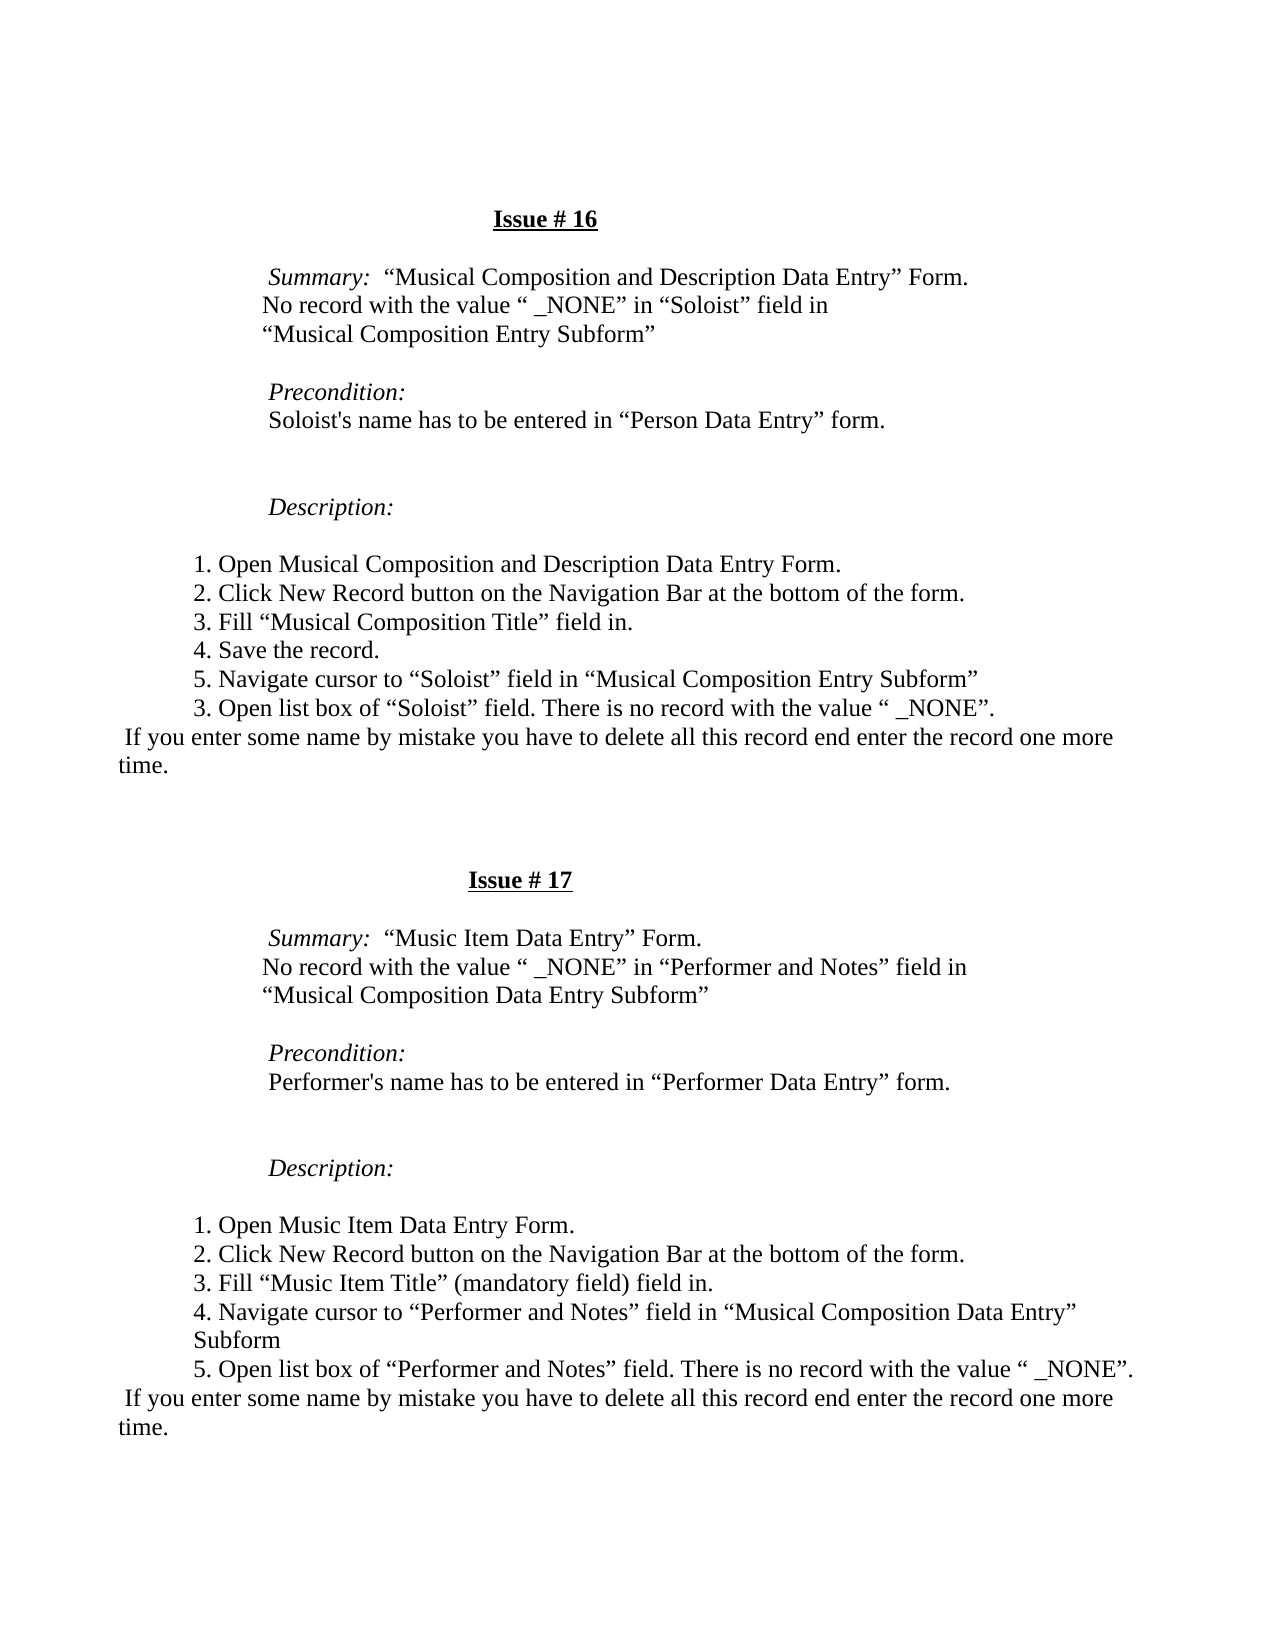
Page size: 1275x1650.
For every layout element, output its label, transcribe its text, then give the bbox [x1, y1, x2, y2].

text “Musical Composition Data Entry Subform” [118, 981, 1157, 1009]
text If you enter some name by mistake you have to delete all this record end enter the record one more time. [118, 722, 1157, 779]
text Performer's name has to be entered in “Performer Data Entry” form. [118, 1067, 1157, 1096]
text Description: [118, 492, 1157, 521]
list 4. Save the record. [156, 636, 1157, 664]
list 4. Navigate cursor to “Performer and Notes” field in “Musical Composition Data Entry” Subform [156, 1297, 1157, 1354]
text If you enter some name by mistake you have to delete all this record end enter the record one more time. [118, 1383, 1157, 1441]
text Precondition: [118, 1038, 1157, 1067]
text Summary: “Musical Composition and Description Data Entry” Form. [118, 262, 1157, 291]
list 3. Fill “Music Item Title” (mandatory field) field in. [156, 1268, 1157, 1297]
text Soloist's name has to be entered in “Person Data Entry” form. [118, 406, 1157, 434]
list 5. Navigate cursor to “Soloist” field in “Musical Composition Entry Subform” [156, 664, 1157, 693]
text “Musical Composition Entry Subform” [118, 319, 1157, 348]
text Summary: “Music Item Data Entry” Form. [118, 923, 1157, 952]
text Precondition: [118, 377, 1157, 406]
text No record with the value “ _NONE” in “Performer and Notes” field in [118, 952, 1157, 981]
list 1. Open Musical Composition and Description Data Entry Form. [156, 549, 1157, 578]
text Description: [118, 1153, 1157, 1182]
list 3. Fill “Musical Composition Title” field in. [156, 607, 1157, 636]
list 2. Click New Record button on the Navigation Bar at the bottom of the form. [156, 578, 1157, 607]
text Issue # 17 [118, 866, 1157, 894]
list 5. Open list box of “Performer and Notes” field. There is no record with the value “ _NONE”. [156, 1354, 1157, 1383]
list 1. Open Music Item Data Entry Form. [156, 1211, 1157, 1239]
text Issue # 16 [118, 204, 1157, 233]
list 2. Click New Record button on the Navigation Bar at the bottom of the form. [156, 1239, 1157, 1268]
list 3. Open list box of “Soloist” field. There is no record with the value “ _NONE”. [156, 693, 1157, 722]
text No record with the value “ _NONE” in “Soloist” field in [118, 291, 1157, 319]
